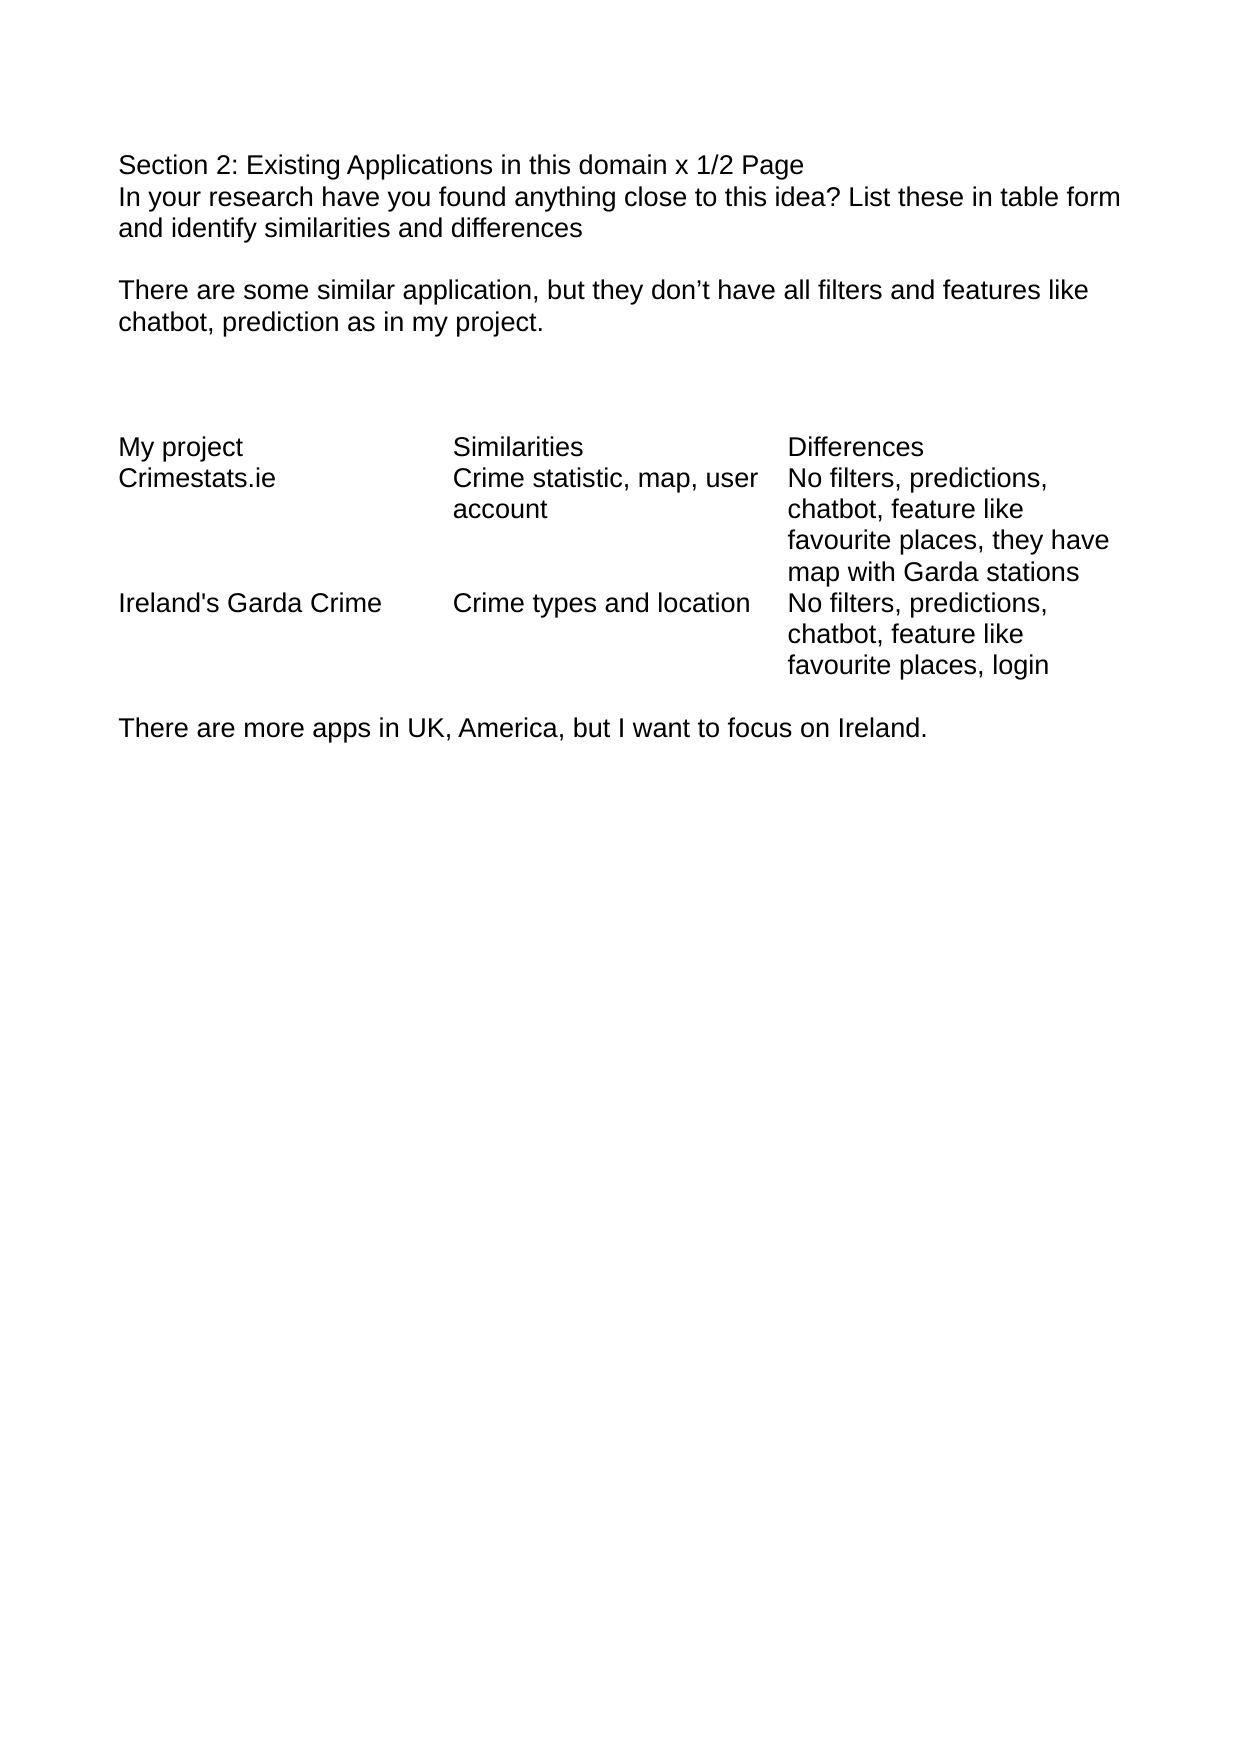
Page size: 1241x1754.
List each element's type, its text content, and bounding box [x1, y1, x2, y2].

table_cell Crimestats.ie [118, 462, 453, 587]
table_cell Crime statistic, map, user account [453, 462, 787, 587]
table_cell Ireland's Garda Crime [118, 587, 453, 681]
text There are some similar application, but they don’t have all filters and features like chatbot, prediction as in my project. [118, 274, 1122, 337]
text There are more apps in UK, America, but I want to focus on Ireland. [118, 681, 1122, 774]
text Section 2: Existing Applications in this domain x 1/2 Page In your research have you found anything close to this idea? List these in table form and identify similarities and differences [118, 149, 1122, 274]
table_cell Crime types and location [453, 587, 787, 681]
table_cell No filters, predictions, chatbot, feature like favourite places, login [788, 587, 1122, 681]
table_cell No filters, predictions, chatbot, feature like favourite places, they have map with Garda stations [788, 462, 1122, 587]
table_header My project [118, 431, 453, 462]
table_header Similarities [453, 431, 787, 462]
table_header Differences [788, 431, 1122, 462]
